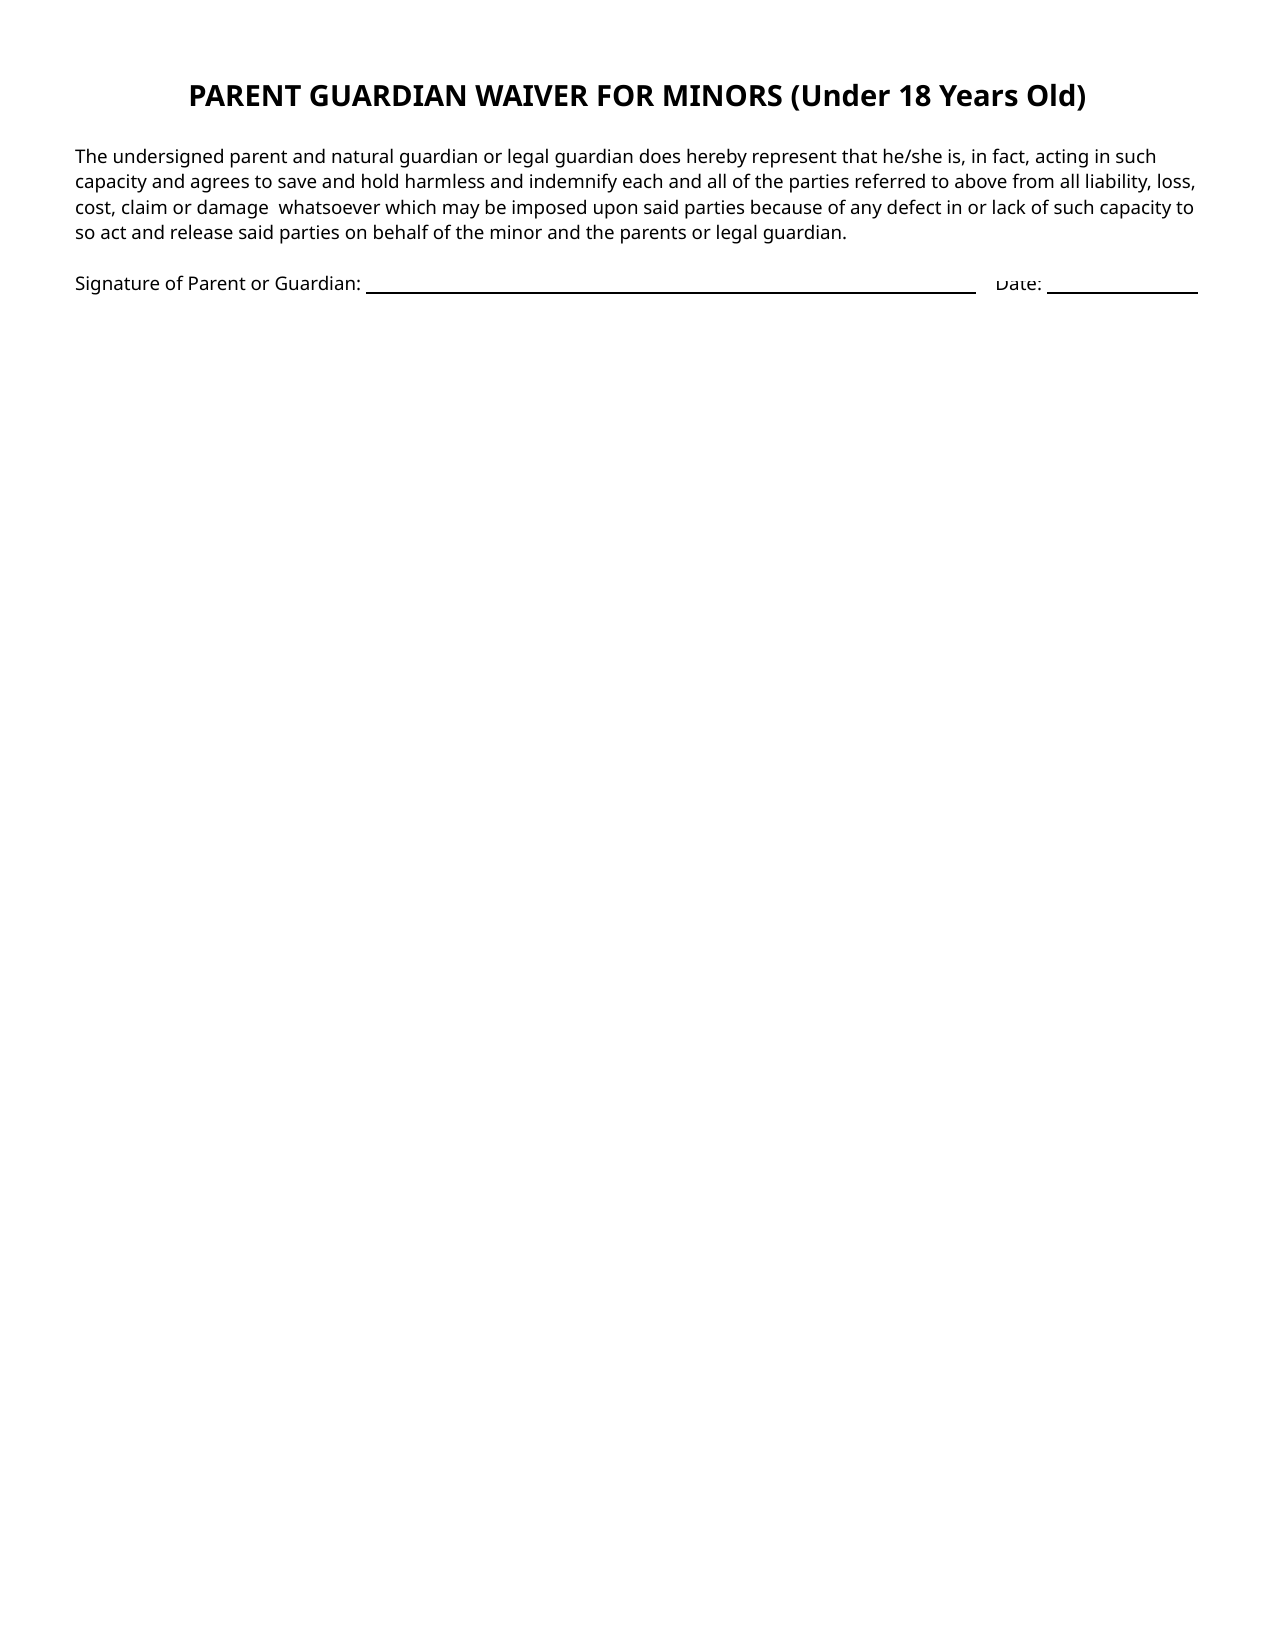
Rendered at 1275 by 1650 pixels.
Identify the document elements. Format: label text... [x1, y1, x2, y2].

text The undersigned parent and natural guardian or legal guardian does hereby represent that he/she is, in fact, acting in such capacity and agrees to save and hold harmless and indemnify each and all of the parties referred to above from all liability, loss, cost, claim or damage whatsoever which may be imposed upon said parties because of any defect in or lack of such capacity to so act and release said parties on behalf of the minor and the parents or legal guardian. [75, 143, 1200, 245]
text PARENT GUARDIAN WAIVER FOR MINORS (Under 18 Years Old) [75, 75, 1200, 115]
text Signature of Parent or Guardian: Date: [75, 271, 1200, 296]
